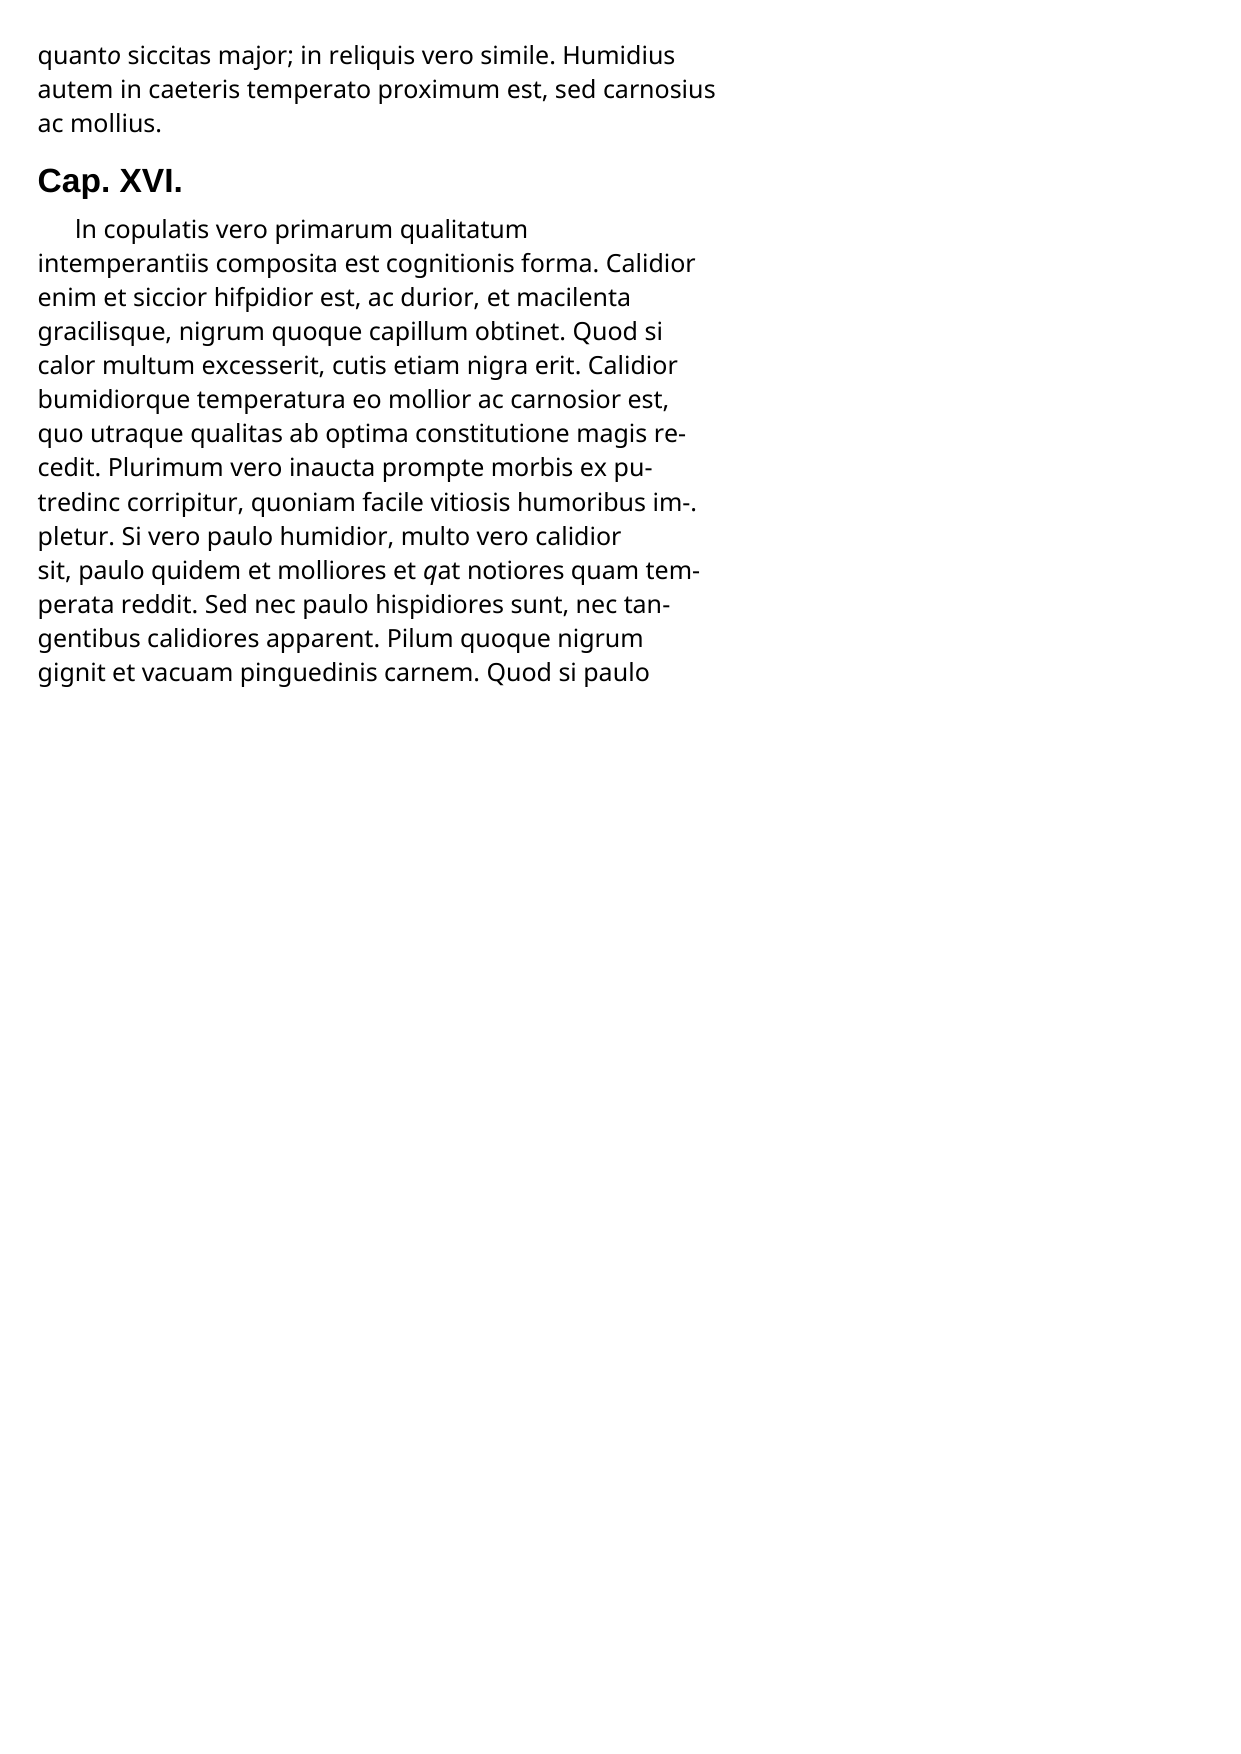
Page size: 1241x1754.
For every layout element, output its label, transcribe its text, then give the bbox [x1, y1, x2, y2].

text ln copulatis vero primarum qualitatum intemperantiis composita est cognitionis forma. Calidior enim et siccior hifpidior est, ac durior, et macilenta gracilisque, nigrum quoque capillum obtinet. Quod si calor multum excesserit, cutis etiam nigra erit. Calidior bumidiorque temperatura eo mollior ac carnosior est, quo utraque qualitas ab optima constitutione magis re- cedit. Plurimum vero inaucta prompte morbis ex pu- tredinc corripitur, quoniam facile vitiosis humoribus im-. pletur. Si vero paulo humidior, multo vero calidior sit, paulo quidem et molliores et qat notiores quam tem- perata reddit. Sed nec paulo hispidiores sunt, nec tan- gentibus calidiores apparent. Pilum quoque nigrum gignit et vacuam pinguedinis carnem. Quod si paulo [37, 212, 1203, 688]
text quanto siccitas major; in reliquis vero simile. Humidius autem in caeteris temperato proximum est, sed carnosius ac mollius. [37, 37, 1203, 140]
subtitle Cap. XVI. [37, 161, 1203, 199]
